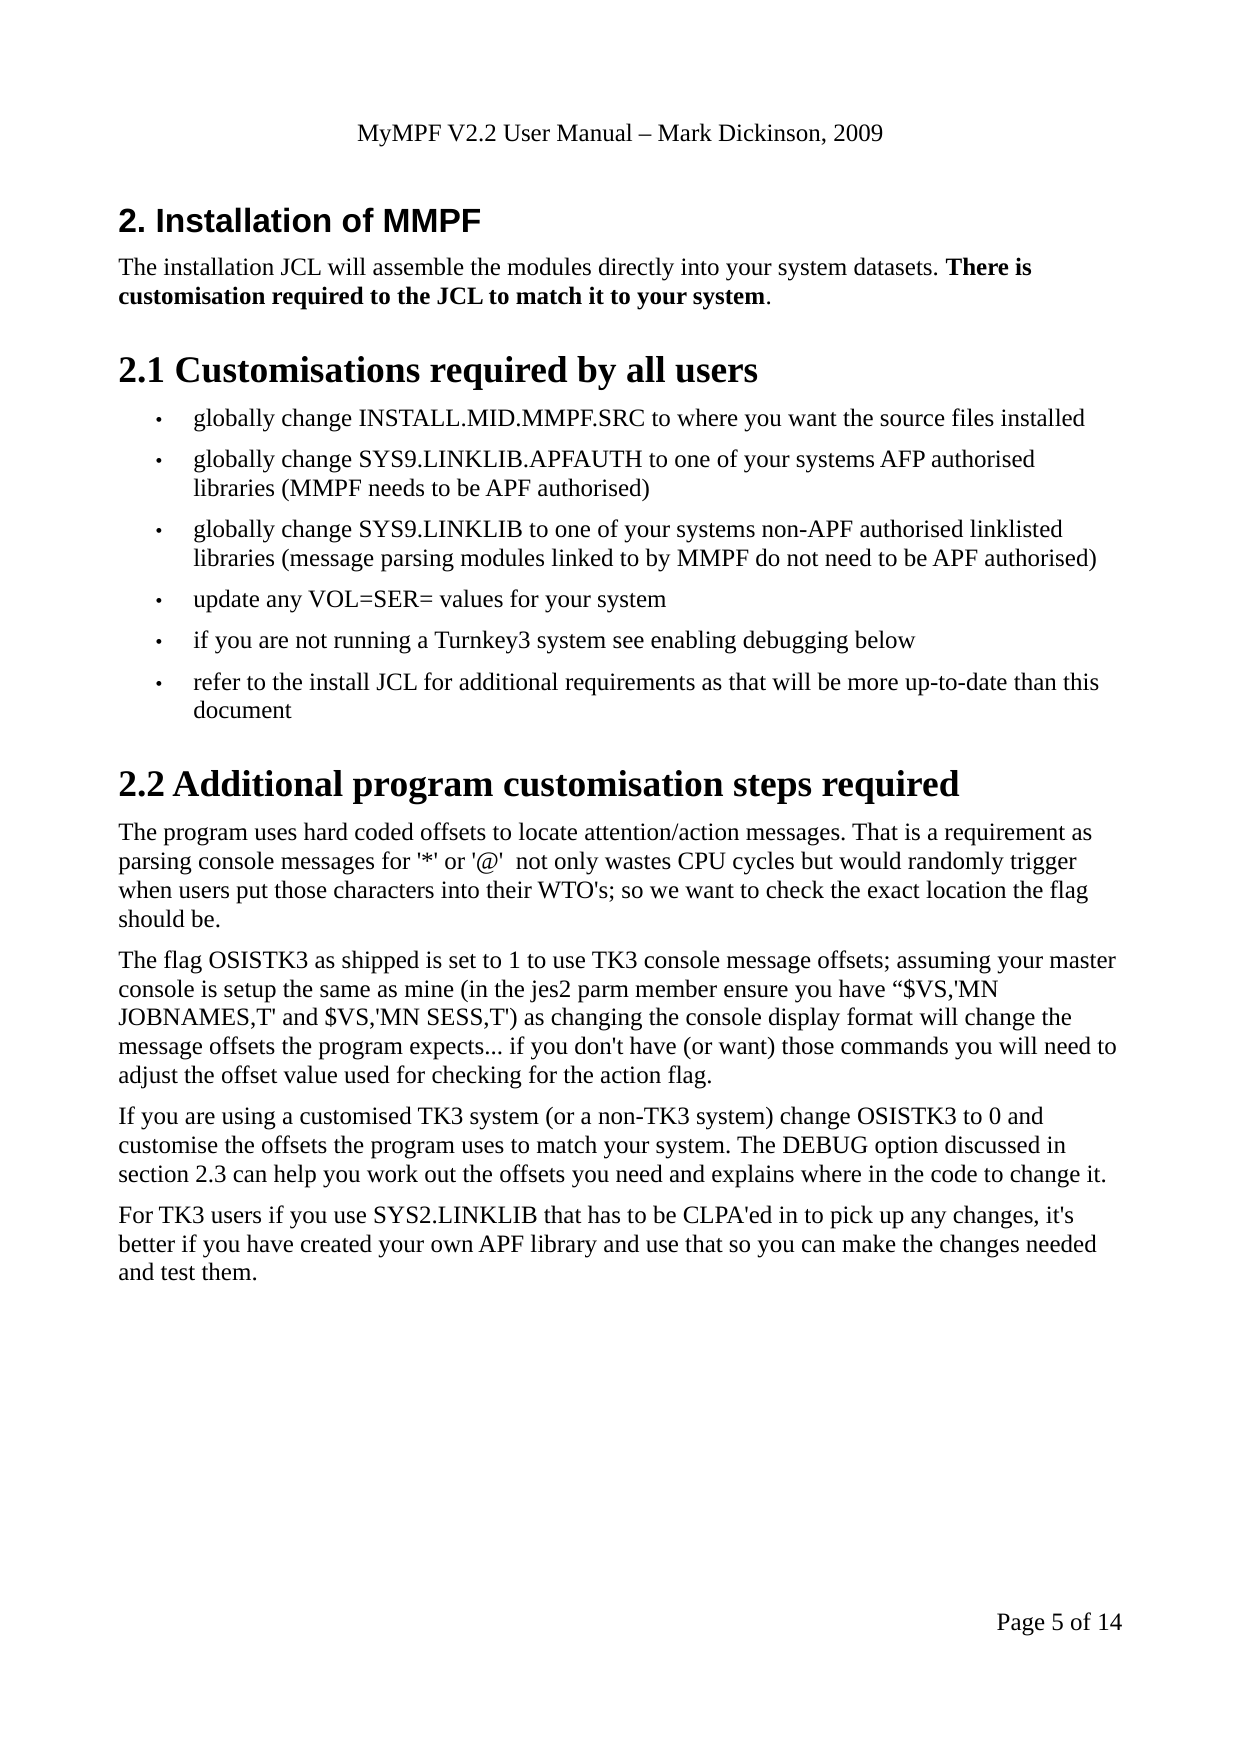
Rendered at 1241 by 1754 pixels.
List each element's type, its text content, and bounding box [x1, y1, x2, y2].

text The program uses hard coded offsets to locate attention/action messages. That is a requirement as parsing console messages for '*' or '@' not only wastes CPU cycles but would randomly trigger when users put those characters into their WTO's; so we want to check the exact location the flag should be. [118, 817, 1122, 932]
list if you are not running a Turnkey3 system see enabling debugging below [156, 626, 1122, 654]
list refer to the install JCL for additional requirements as that will be more up-to-date than this document [156, 667, 1122, 724]
subtitle 2. Installation of MMPF [118, 201, 1122, 240]
list globally change SYS9.LINKLIB to one of your systems non-APF authorised linklisted libraries (message parsing modules linked to by MMPF do not need to be APF authorised) [156, 514, 1122, 572]
subtitle 2.1 Customisations required by all users [118, 347, 1122, 391]
text For TK3 users if you use SYS2.LINKLIB that has to be CLPA'ed in to pick up any changes, it's better if you have created your own APF library and use that so you can make the changes needed and test them. [118, 1200, 1122, 1286]
text The flag OSISTK3 as shipped is set to 1 to use TK3 console message offsets; assuming your master console is setup the same as mine (in the jes2 parm member ensure you have “$VS,'MN JOBNAMES,T' and $VS,'MN SESS,T') as changing the console display format will change the message offsets the program expects... if you don't have (or want) those commands you will need to adjust the offset value used for checking for the action flag. [118, 945, 1122, 1089]
text The installation JCL will assemble the modules directly into your system datasets. There is customisation required to the JCL to match it to your system. [118, 252, 1122, 310]
list update any VOL=SER= values for your system [156, 584, 1122, 613]
list globally change SYS9.LINKLIB.APFAUTH to one of your systems AFP authorised libraries (MMPF needs to be APF authorised) [156, 444, 1122, 502]
subtitle 2.2 Additional program customisation steps required [118, 762, 1122, 805]
list globally change INSTALL.MID.MMPF.SRC to where you want the source files installed [156, 403, 1122, 432]
text If you are using a customised TK3 system (or a non-TK3 system) change OSISTK3 to 0 and customise the offsets the program uses to match your system. The DEBUG option discussed in section 2.3 can help you work out the offsets you need and explains where in the code to change it. [118, 1101, 1122, 1187]
